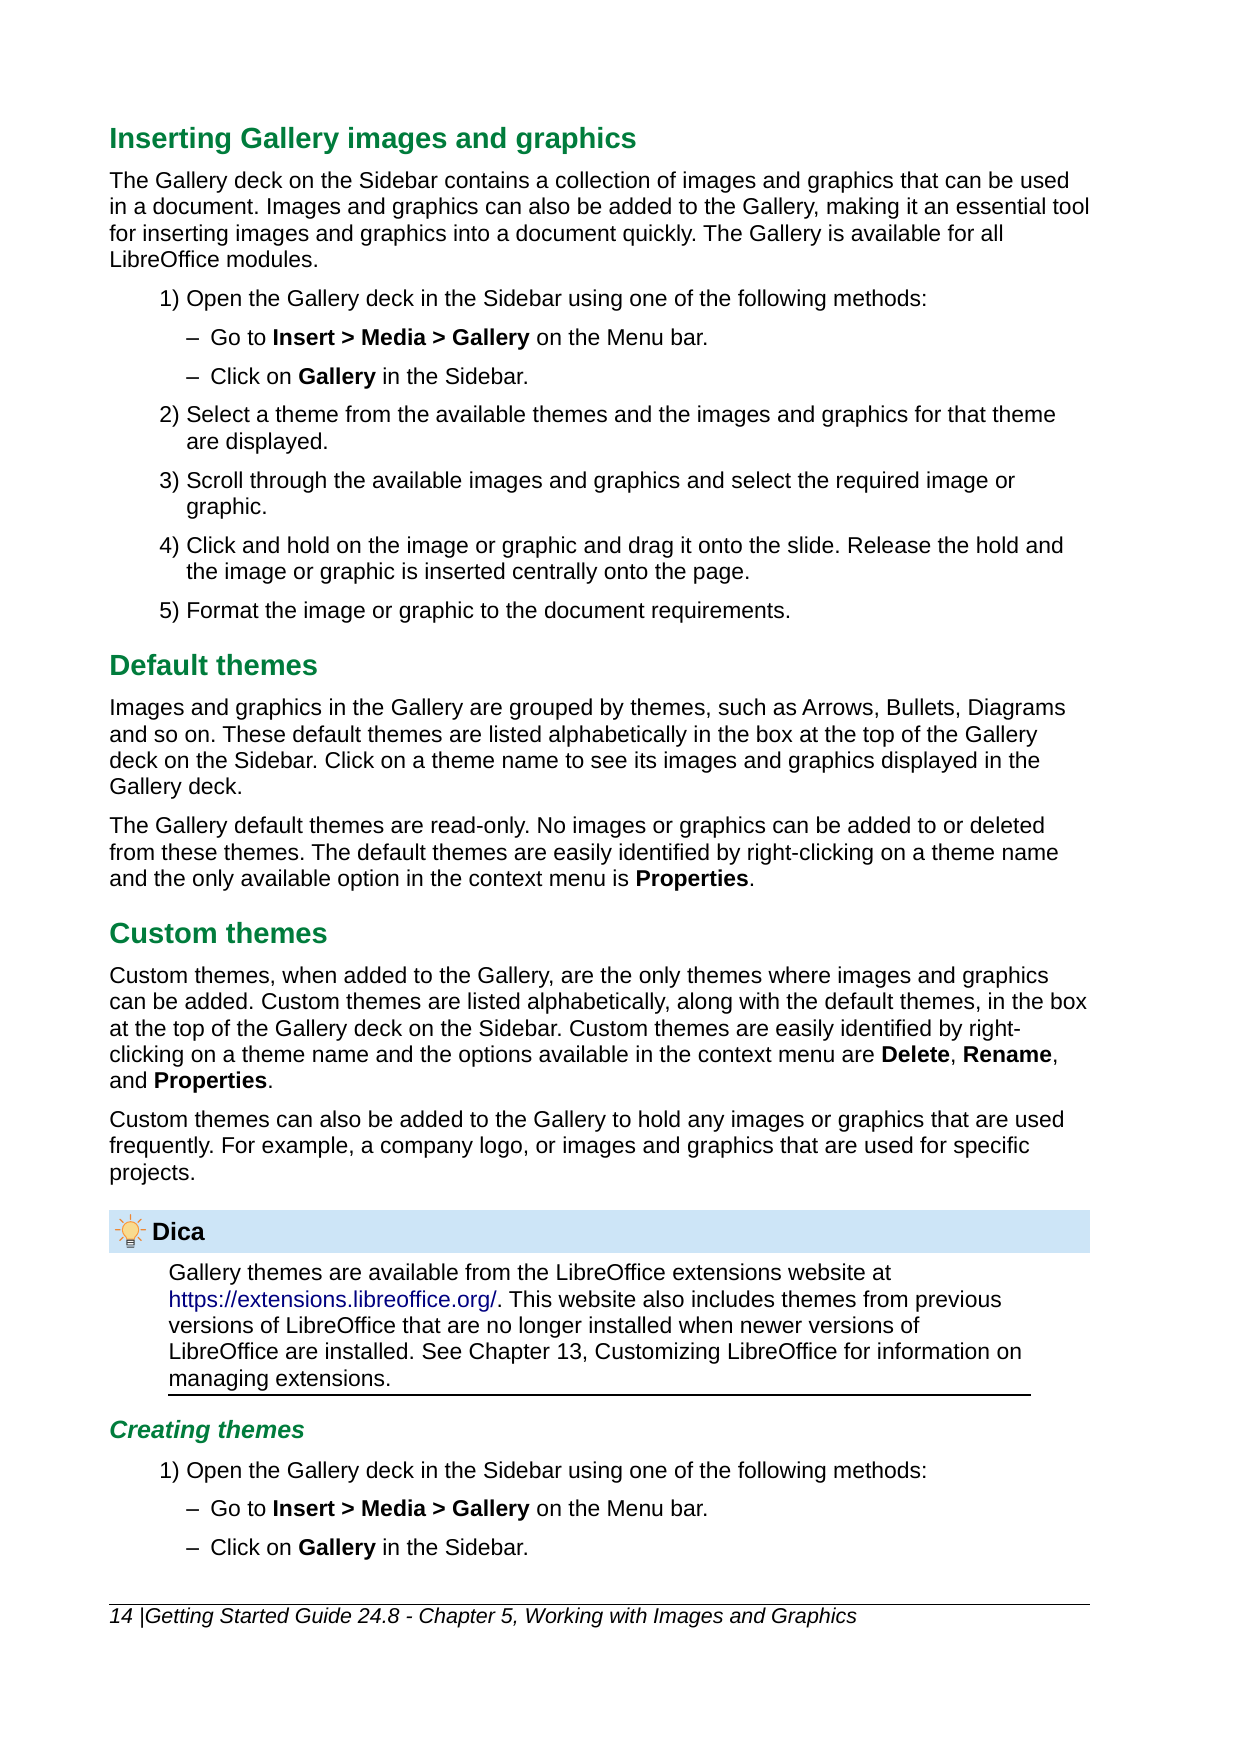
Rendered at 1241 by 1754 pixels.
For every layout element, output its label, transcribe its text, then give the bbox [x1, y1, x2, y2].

list Open the Gallery deck in the Sidebar using one of the following methods: [186, 285, 1090, 311]
text Images and graphics in the Gallery are grouped by themes, such as Arrows, Bullets, Diagrams and so on. These default themes are listed alphabetically in the box at the top of the Gallery deck on the Sidebar. Click on a theme name to see its images and graphics displayed in the Gallery deck. [109, 694, 1090, 799]
list Scroll through the available images and graphics and select the required image or graphic. [186, 467, 1090, 519]
list Go to Insert > Media > Gallery on the Menu bar. [186, 1495, 1090, 1522]
list The Gallery deck on the Sidebar contains a collection of images and graphics that can be used in a document. Images and graphics can also be added to the Gallery, making it an essential tool for inserting images and graphics into a document quickly. The Gallery is available for all LibreOffice modules. [109, 167, 1090, 272]
subtitle Dica [109, 1210, 1090, 1253]
text The Gallery default themes are read-only. No images or graphics can be added to or deleted from these themes. The default themes are easily identified by right-clicking on a theme name and the only available option in the context menu is Properties. [109, 812, 1090, 891]
list Click on Gallery in the Sidebar. [186, 363, 1090, 389]
list Open the Gallery deck in the Sidebar using one of the following methods: [186, 1457, 1090, 1483]
list Select a theme from the available themes and the images and graphics for that theme are displayed. [186, 401, 1090, 454]
subtitle Inserting Gallery images and graphics [109, 121, 1090, 154]
list Click on Gallery in the Sidebar. [186, 1534, 1090, 1561]
text Custom themes, when added to the Gallery, are the only themes where images and graphics can be added. Custom themes are listed alphabetically, along with the default themes, in the box at the top of the Gallery deck on the Sidebar. Custom themes are easily identified by right-clicking on a theme name and the options available in the context menu are Delete, Rename, and Properties. [109, 962, 1090, 1094]
text Gallery themes are available from the LibreOffice extensions website at https://extensions.libreoffice.org/. This website also includes themes from previous versions of LibreOffice that are no longer installed when newer versions of LibreOffice are installed. See Chapter 13, Customizing LibreOffice for information on managing extensions. [168, 1259, 1031, 1394]
subtitle Creating themes [109, 1415, 1090, 1444]
subtitle Custom themes [109, 916, 1090, 949]
subtitle Default themes [109, 648, 1090, 682]
list Go to Insert > Media > Gallery on the Menu bar. [186, 324, 1090, 350]
text Custom themes can also be added to the Gallery to hold any images or graphics that are used frequently. For example, a company logo, or images and graphics that are used for specific projects. [109, 1106, 1090, 1185]
list Click and hold on the image or graphic and drag it onto the slide. Release the hold and the image or graphic is inserted centrally onto the page. [186, 532, 1090, 584]
list Format the image or graphic to the document requirements. [186, 597, 1090, 623]
